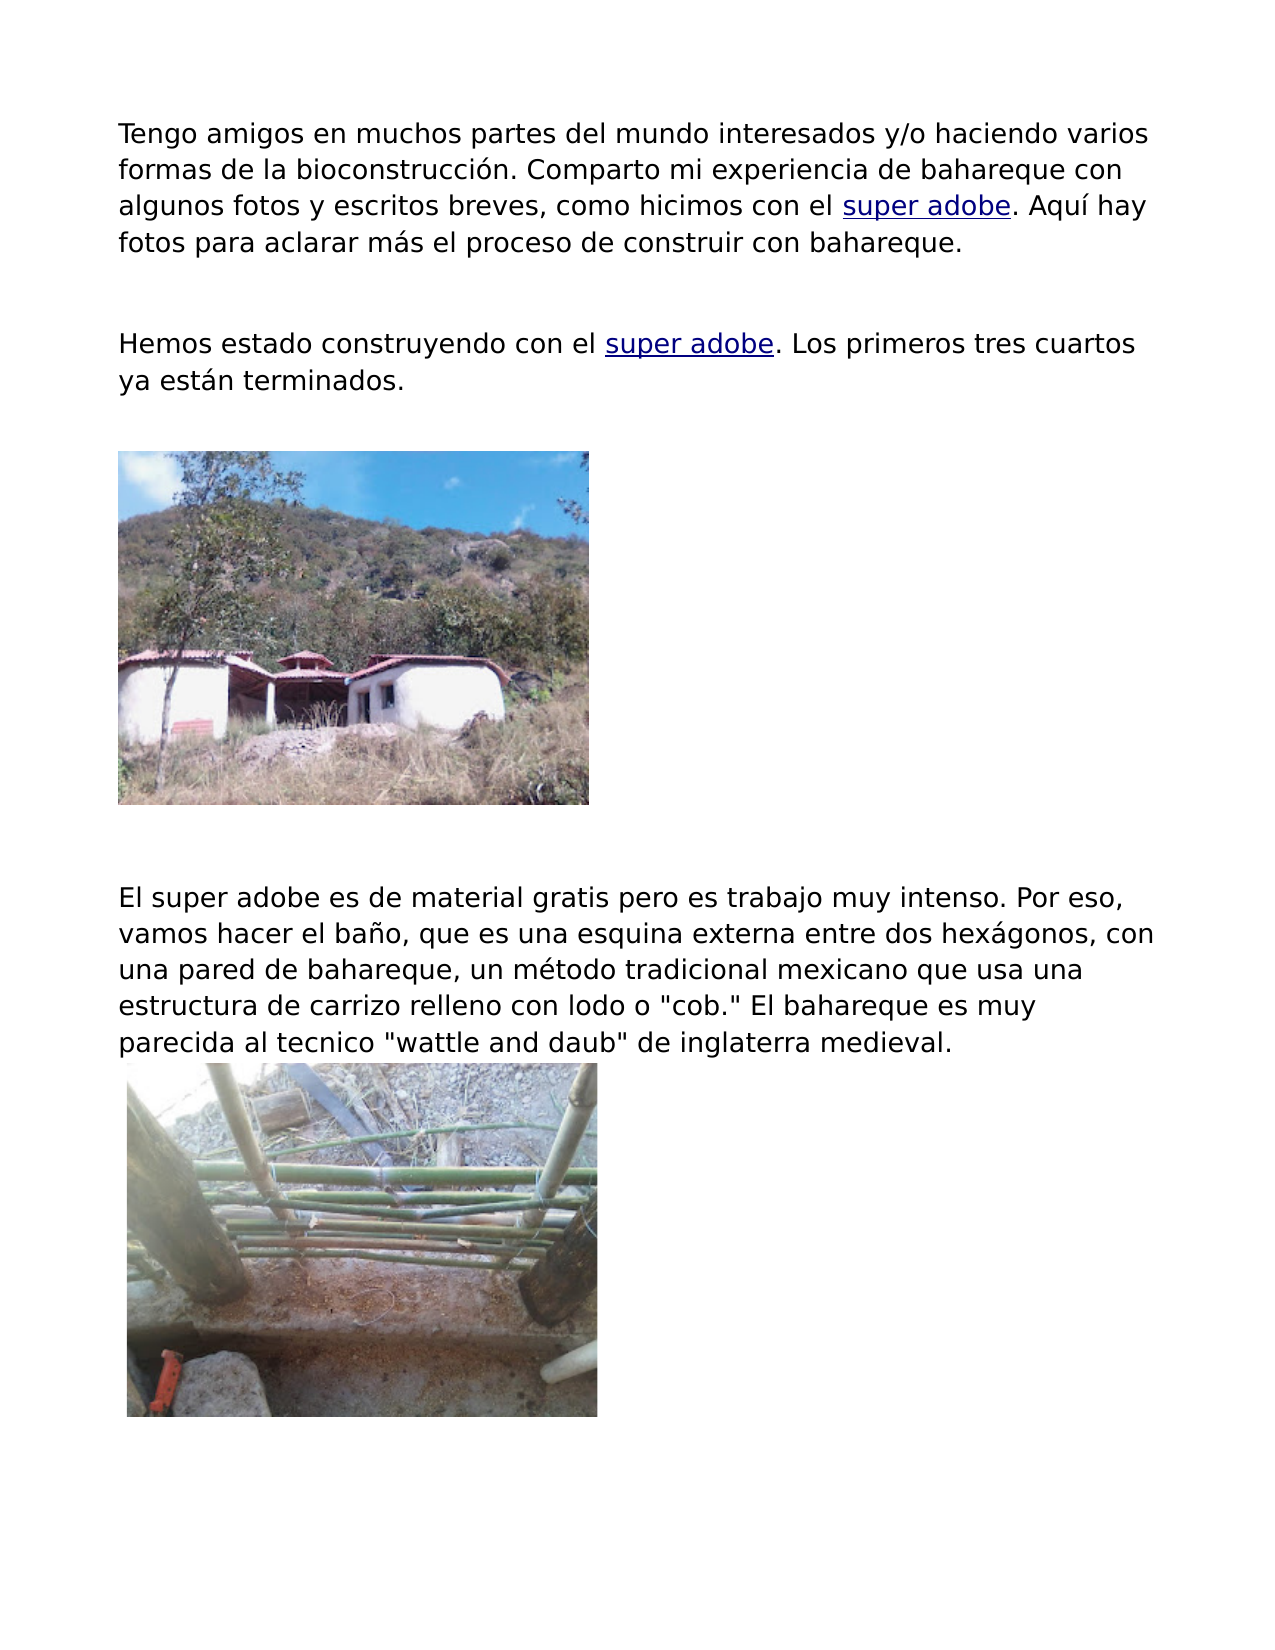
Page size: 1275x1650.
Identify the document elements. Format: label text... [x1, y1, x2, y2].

text Tengo amigos en muchos partes del mundo interesados y/o haciendo varios formas de la bioconstrucción. Comparto mi experiencia de bahareque con algunos fotos y escritos breves, como hicimos con el super adobe. Aquí hay fotos para aclarar más el proceso de construir con bahareque. [118, 118, 1157, 258]
text Hemos estado construyendo con el super adobe. Los primeros tres cuartos ya están terminados. [118, 328, 1157, 396]
picture [126, 1063, 598, 1417]
picture [118, 451, 589, 805]
text El super adobe es de material gratis pero es trabajo muy intenso. Por eso, vamos hacer el baño, que es una esquina externa entre dos hexágonos, con una pared de bahareque, un método tradicional mexicano que usa una estructura de carrizo relleno con lodo o "cob." El bahareque es muy parecida al tecnico "wattle and daub" de inglaterra medieval. [118, 416, 1157, 1423]
